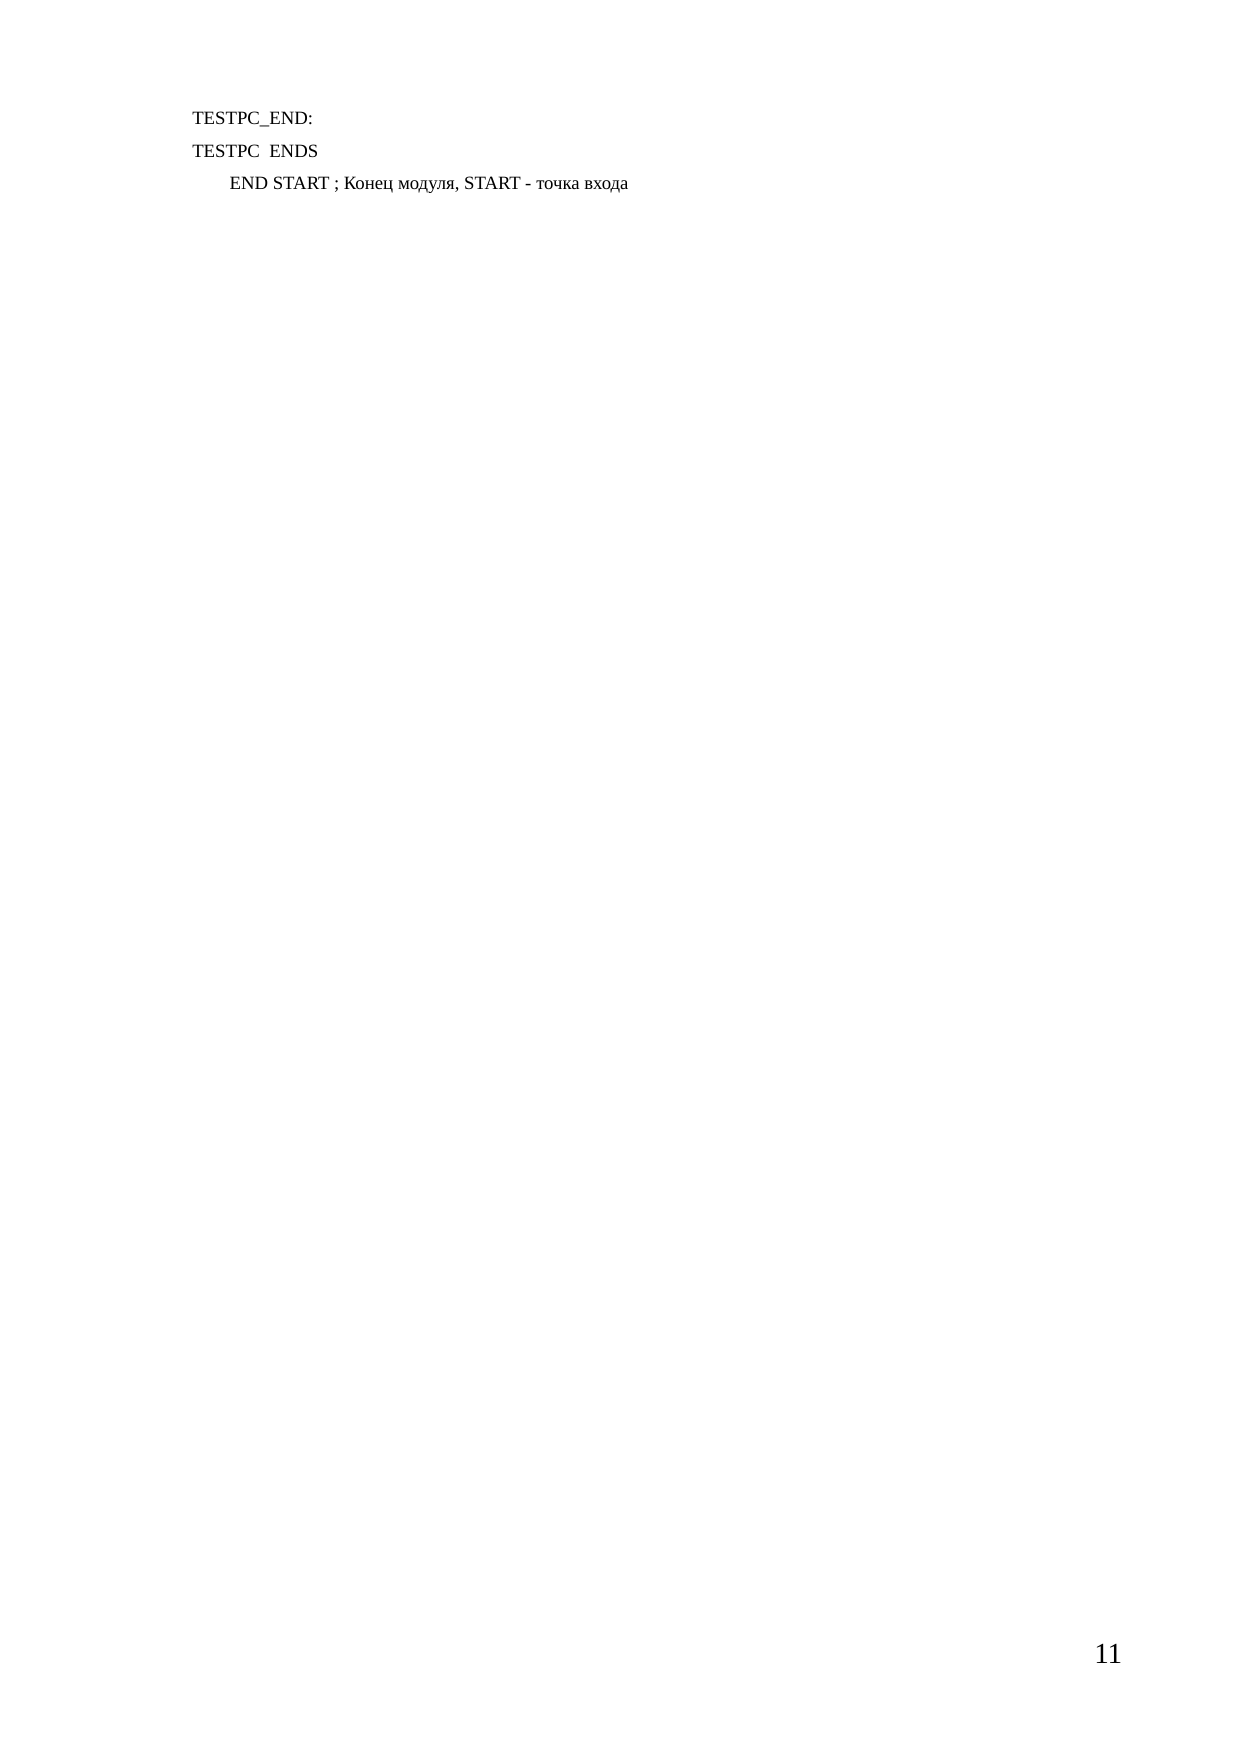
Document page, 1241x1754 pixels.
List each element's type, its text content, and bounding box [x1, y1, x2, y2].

text END START ; Конец модуля, START - точка входа [118, 172, 1122, 193]
text TESTPC ENDS [118, 139, 1122, 161]
text TESTPC_END: [118, 107, 1122, 129]
